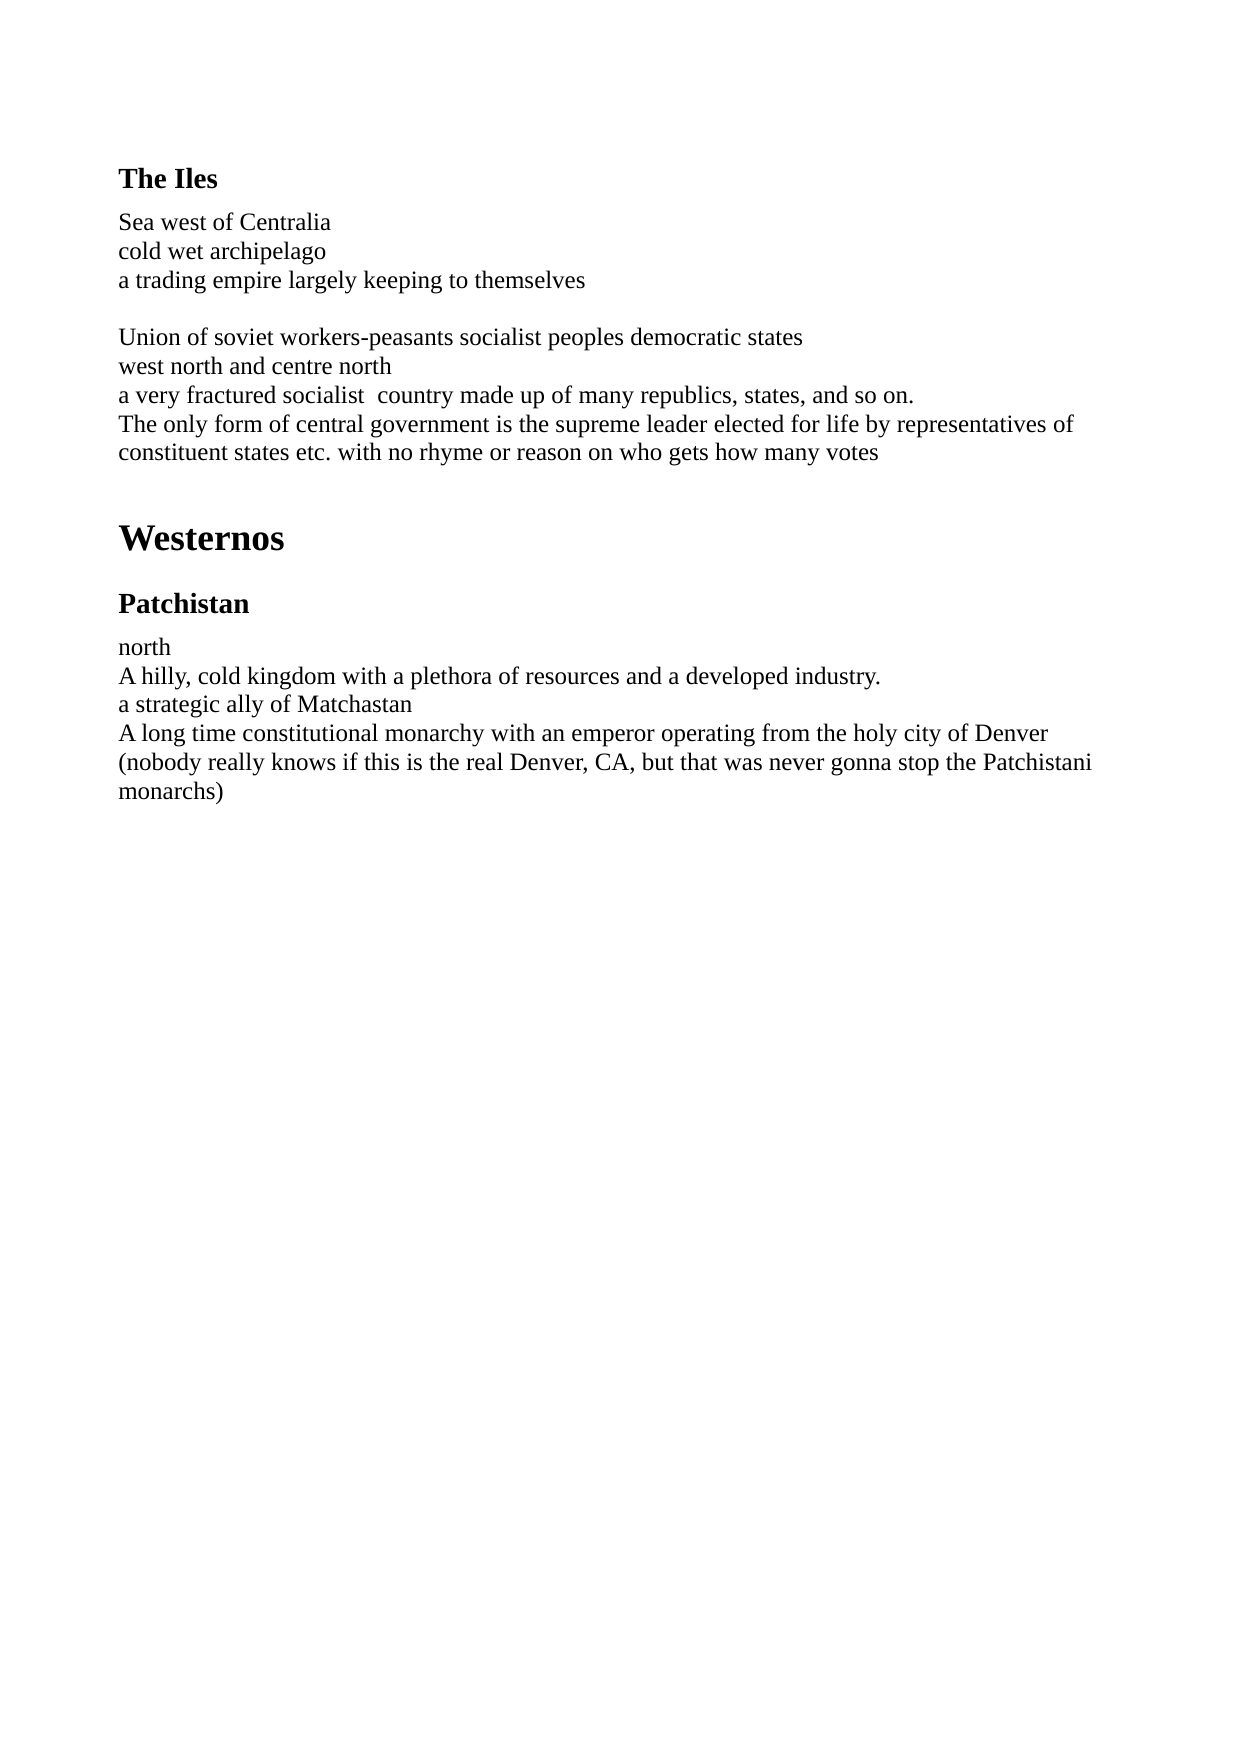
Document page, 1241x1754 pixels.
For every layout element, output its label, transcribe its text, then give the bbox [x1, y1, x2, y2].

text a trading empire largely keeping to themselves [118, 265, 1122, 294]
text a very fractured socialist country made up of many republics, states, and so on. [118, 380, 1122, 409]
text A long time constitutional monarchy with an emperor operating from the holy city of Denver (nobody really knows if this is the real Denver, CA, but that was never gonna stop the Patchistani monarchs) [118, 718, 1122, 833]
text cold wet archipelago [118, 236, 1122, 265]
subtitle Westernos [118, 516, 1122, 559]
text The only form of central government is the supreme leader elected for life by representatives of constituent states etc. with no rhyme or reason on who gets how many votes [118, 409, 1122, 466]
text north [118, 632, 1122, 661]
text Sea west of Centralia [118, 207, 1122, 236]
text a strategic ally of Matchastan [118, 689, 1122, 718]
text Union of soviet workers-peasants socialist peoples democratic states [118, 322, 1122, 351]
subtitle The Iles [118, 161, 1122, 195]
subtitle Patchistan [118, 586, 1122, 619]
text west north and centre north [118, 351, 1122, 380]
text A hilly, cold kingdom with a plethora of resources and a developed industry. [118, 661, 1122, 689]
